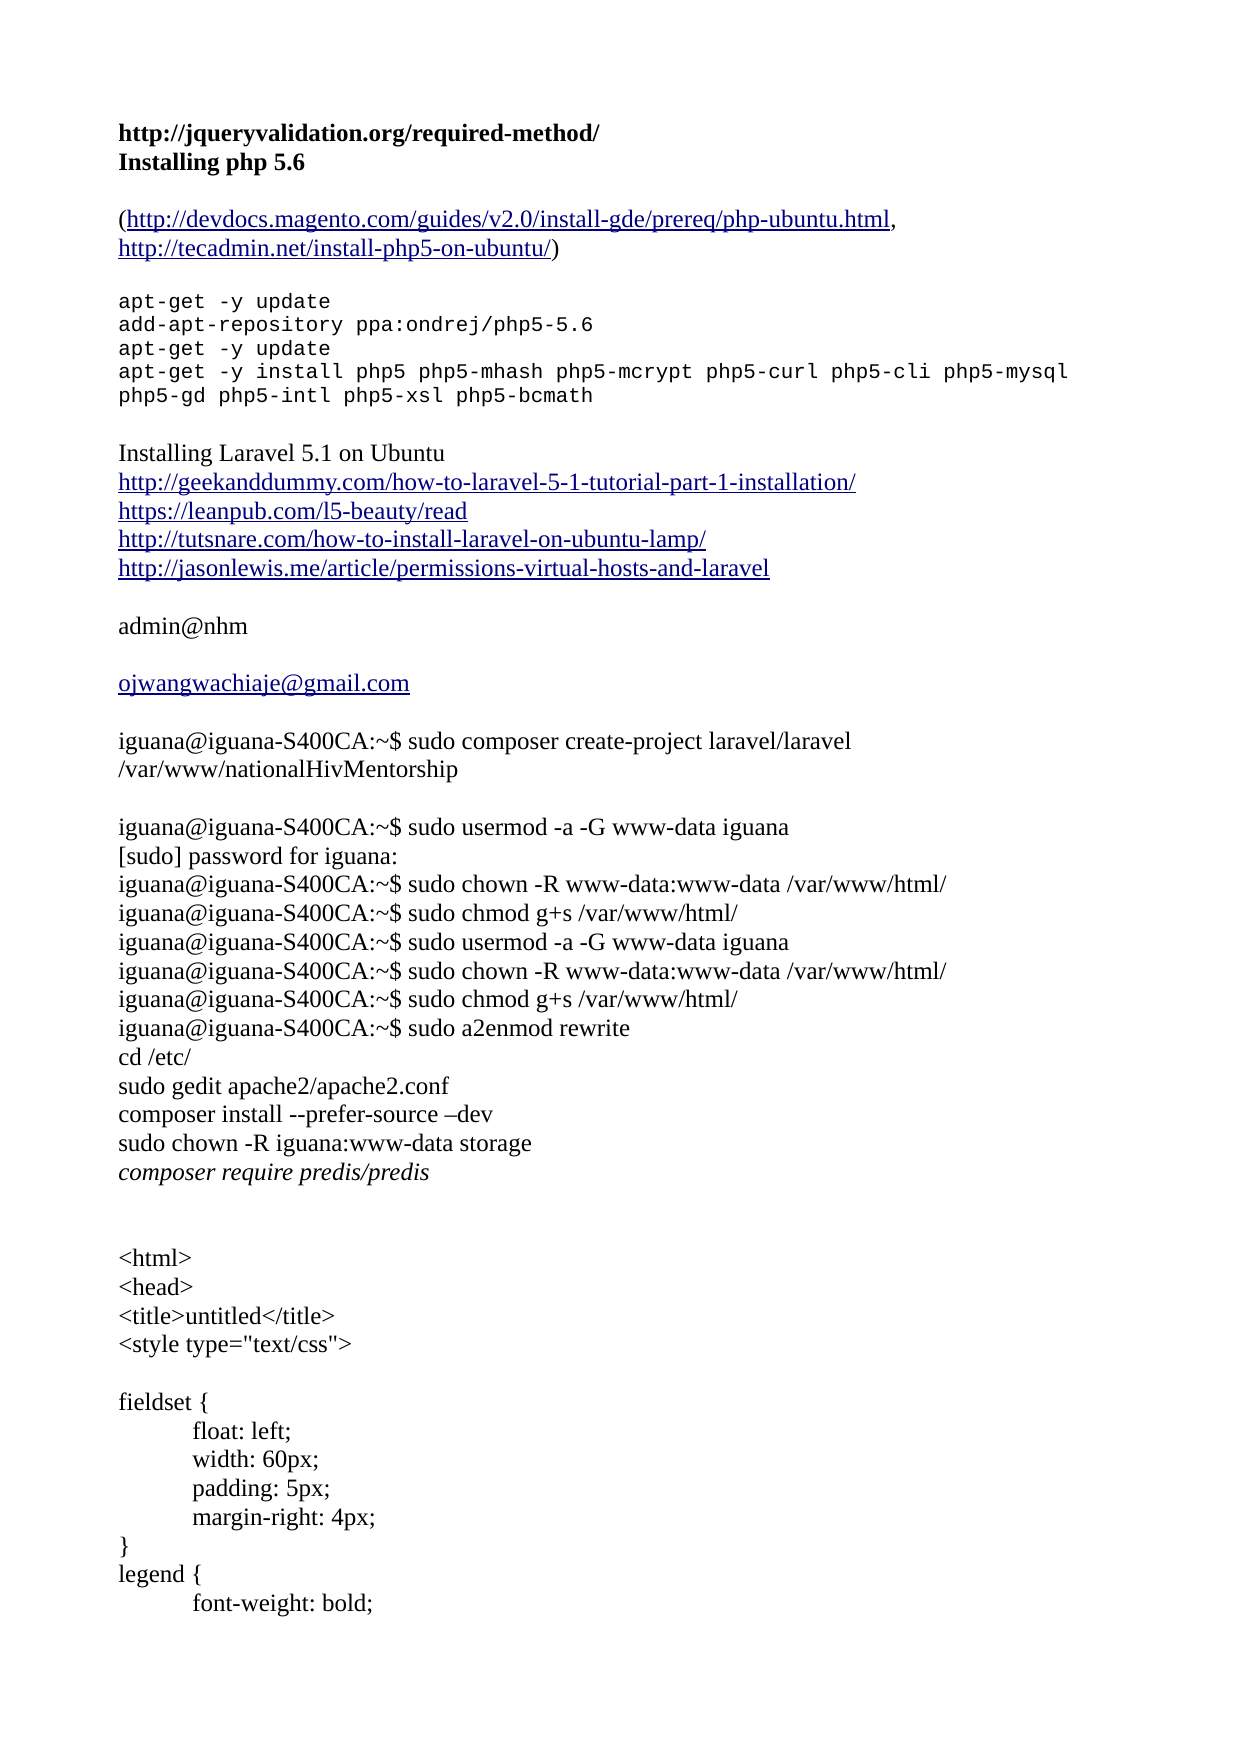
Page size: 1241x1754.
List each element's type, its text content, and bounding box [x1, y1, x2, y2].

text ojwangwachiaje@gmail.com [118, 668, 1122, 697]
text sudo gedit apache2/apache2.conf [118, 1071, 1122, 1099]
text iguana@iguana-S400CA:~$ sudo a2enmod rewrite [118, 1013, 1122, 1042]
text fieldset { [118, 1387, 1122, 1416]
text admin@nhm [118, 611, 1122, 639]
text margin-right: 4px; [118, 1502, 1122, 1531]
text https://leanpub.com/l5-beauty/read [118, 496, 1122, 524]
text iguana@iguana-S400CA:~$ sudo chmod g+s /var/www/html/ [118, 898, 1122, 927]
text iguana@iguana-S400CA:~$ sudo chown -R www-data:www-data /var/www/html/ [118, 869, 1122, 898]
text http://geekanddummy.com/how-to-laravel-5-1-tutorial-part-1-installation/ [118, 467, 1122, 496]
text Installing Laravel 5.1 on Ubuntu [118, 438, 1122, 467]
text composer install --prefer-source –dev [118, 1099, 1122, 1128]
text padding: 5px; [118, 1473, 1122, 1502]
text float: left; [118, 1416, 1122, 1444]
text http://tecadmin.net/install-php5-on-ubuntu/) [118, 233, 1122, 262]
text apt-get -y update [118, 338, 1122, 362]
text [sudo] password for iguana: [118, 841, 1122, 869]
text iguana@iguana-S400CA:~$ sudo composer create-project laravel/laravel /var/www/nationalHivMentorship [118, 726, 1122, 783]
text apt-get -y update [118, 291, 1122, 314]
text <head> [118, 1272, 1122, 1301]
text composer require predis/predis [118, 1157, 1122, 1186]
text iguana@iguana-S400CA:~$ sudo chown -R www-data:www-data /var/www/html/ [118, 956, 1122, 984]
text iguana@iguana-S400CA:~$ sudo chmod g+s /var/www/html/ [118, 984, 1122, 1013]
text } [118, 1531, 1122, 1559]
text <style type="text/css"> [118, 1329, 1122, 1358]
text iguana@iguana-S400CA:~$ sudo usermod -a -G www-data iguana [118, 927, 1122, 956]
text apt-get -y install php5 php5-mhash php5-mcrypt php5-curl php5-cli php5-mysql php5-gd php5-intl php5-xsl php5-bcmath [118, 362, 1122, 409]
text font-weight: bold; [118, 1588, 1122, 1617]
text cd /etc/ [118, 1042, 1122, 1071]
text width: 60px; [118, 1444, 1122, 1473]
text iguana@iguana-S400CA:~$ sudo usermod -a -G www-data iguana [118, 812, 1122, 841]
text <html> [118, 1243, 1122, 1272]
text legend { [118, 1559, 1122, 1588]
text <title>untitled</title> [118, 1301, 1122, 1329]
text http://tutsnare.com/how-to-install-laravel-on-ubuntu-lamp/ [118, 524, 1122, 553]
text http://jqueryvalidation.org/required-method/ [118, 118, 1122, 147]
text add-apt-repository ppa:ondrej/php5-5.6 [118, 314, 1122, 338]
text sudo chown -R iguana:www-data storage [118, 1128, 1122, 1157]
text Installing php 5.6 [118, 147, 1122, 176]
text http://jasonlewis.me/article/permissions-virtual-hosts-and-laravel [118, 553, 1122, 582]
text (http://devdocs.magento.com/guides/v2.0/install-gde/prereq/php-ubuntu.html, [118, 204, 1122, 233]
